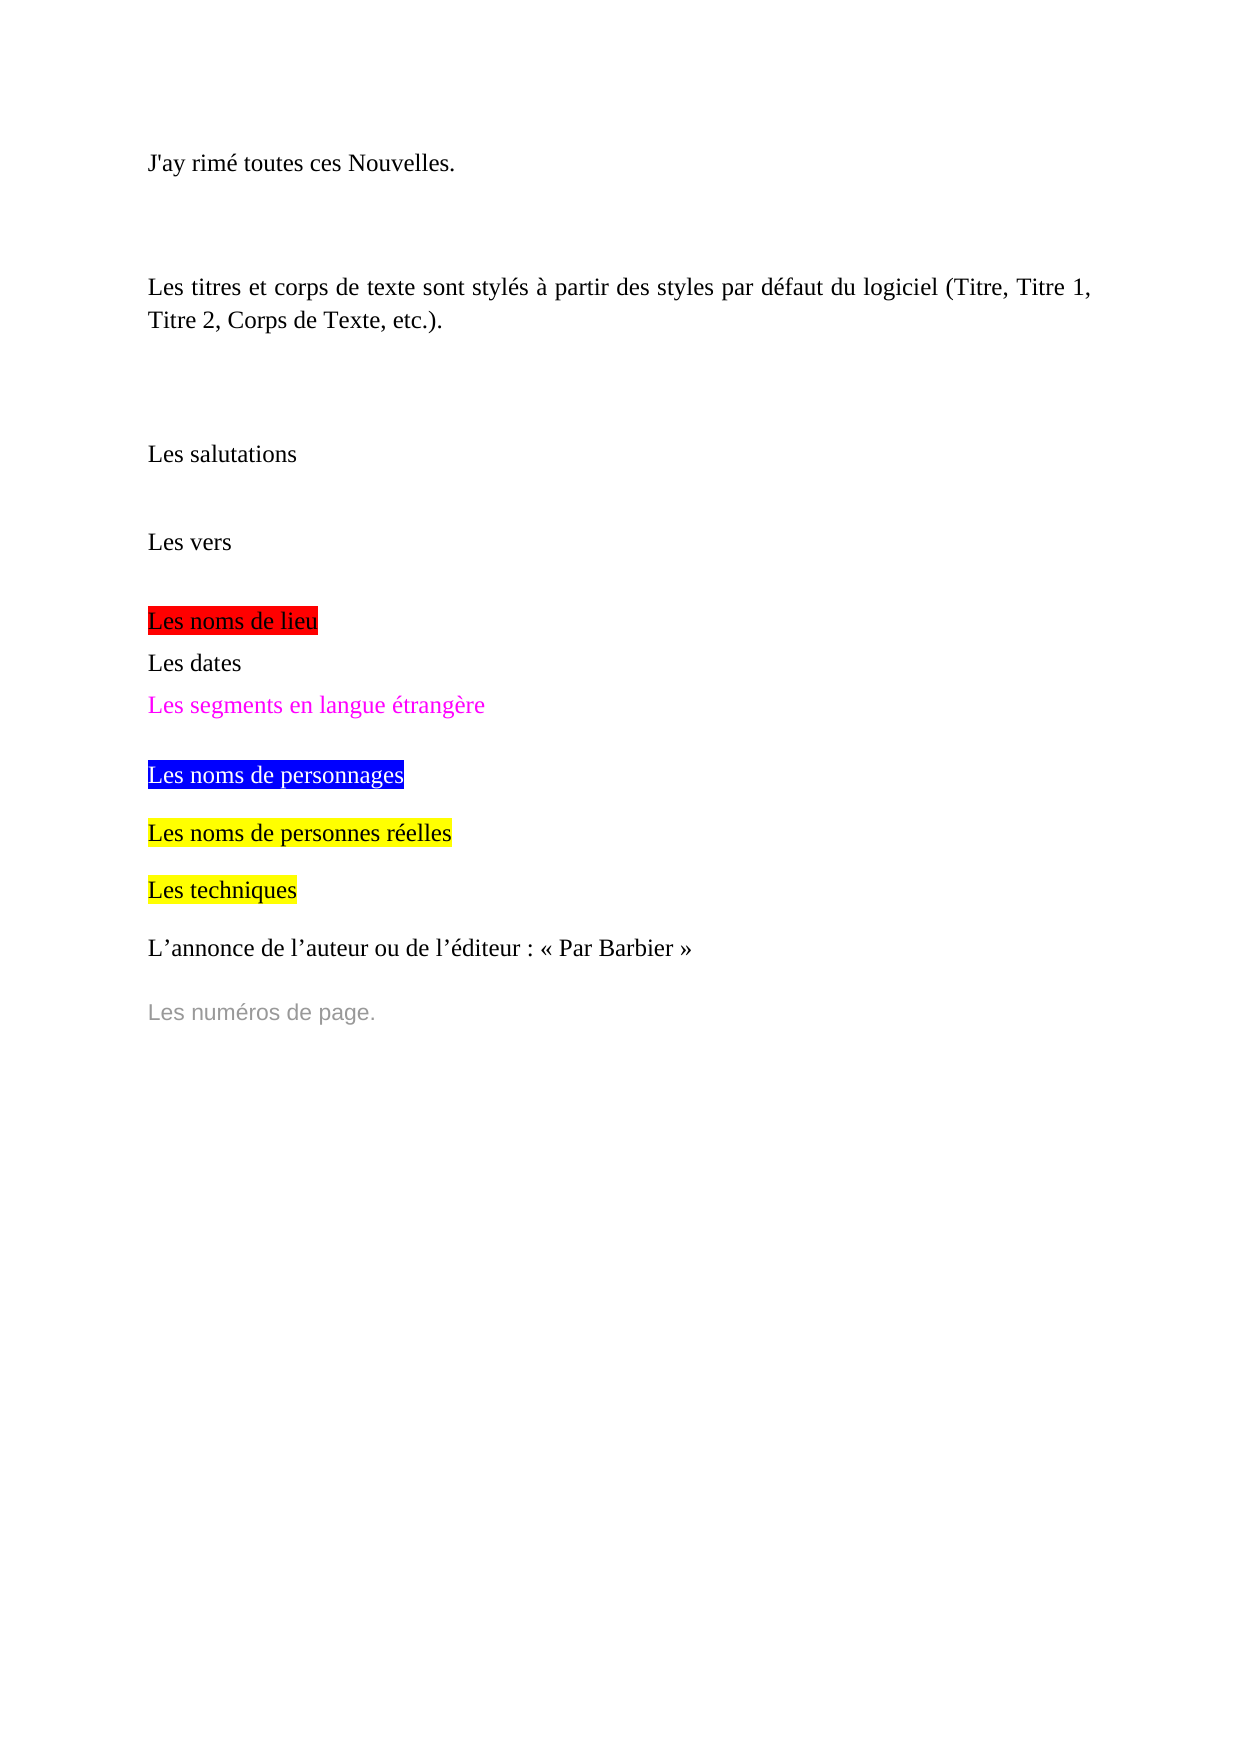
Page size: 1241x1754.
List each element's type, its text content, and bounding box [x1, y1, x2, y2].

text Les noms de lieu [318, 606, 1093, 635]
text J'ay rimé toutes ces Nouvelles. [148, 148, 1093, 176]
text L’annonce de l’auteur ou de l’éditeur : « Par Barbier » [148, 933, 1093, 962]
text Les salutations [148, 439, 1093, 467]
text Les segments en langue étrangère [148, 690, 1093, 718]
text Les numéros de page. [376, 999, 1093, 1026]
text Les dates [148, 648, 1093, 677]
text Les titres et corps de texte sont stylés à partir des styles par défaut du logiciel (Titre, Titre 1, Titre 2, Corps de Texte, etc.). [148, 272, 1093, 333]
text Les techniques [297, 875, 1093, 904]
text Les noms de personnages [404, 760, 1093, 789]
text Les vers [148, 527, 1093, 555]
text Les noms de personnes réelles [452, 818, 1093, 847]
